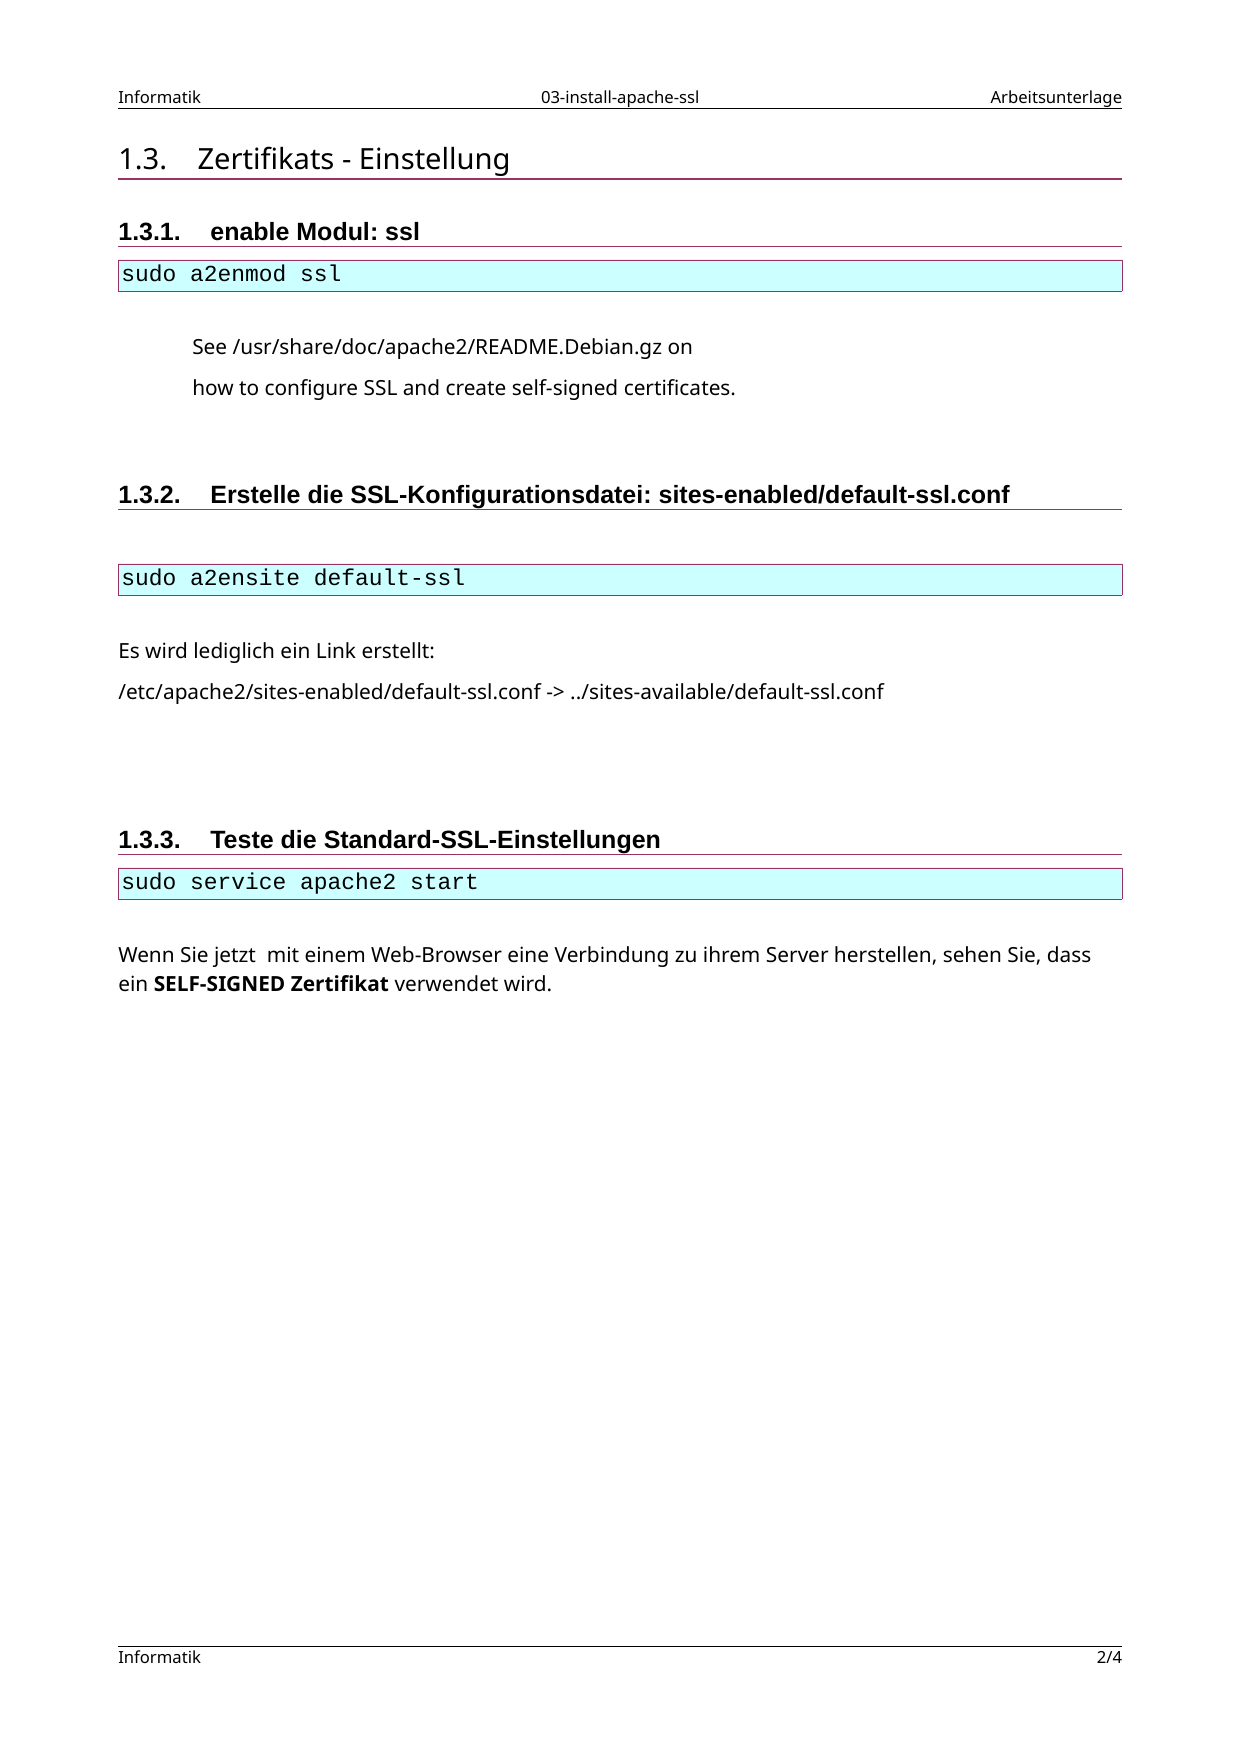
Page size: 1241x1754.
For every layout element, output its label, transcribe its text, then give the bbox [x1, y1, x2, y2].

text Wenn Sie jetzt mit einem Web-Browser eine Verbindung zu ihrem Server herstellen, sehen Sie, dass ein SELF-SIGNED Zertifikat verwendet wird. [118, 940, 1122, 997]
text sudo a2ensite default-ssl [119, 565, 1122, 595]
subtitle enable Modul: ssl [118, 217, 1122, 246]
subtitle Erstelle die SSL-Konfigurationsdatei: sites-enabled/default-ssl.conf [118, 480, 1122, 509]
text sudo a2enmod ssl [119, 261, 1122, 291]
subtitle Teste die Standard-SSL-Einstellungen [118, 825, 1122, 854]
subtitle Zertifikats - Einstellung [118, 138, 1122, 178]
text how to configure SSL and create self-signed certificates. [118, 373, 1122, 402]
text Es wird lediglich ein Link erstellt: [118, 636, 1122, 665]
text See /usr/share/doc/apache2/README.Debian.gz on [118, 332, 1122, 361]
text /etc/apache2/sites-enabled/default-ssl.conf -> ../sites-available/default-ssl.conf [118, 677, 1122, 706]
text sudo service apache2 start [119, 869, 1122, 899]
